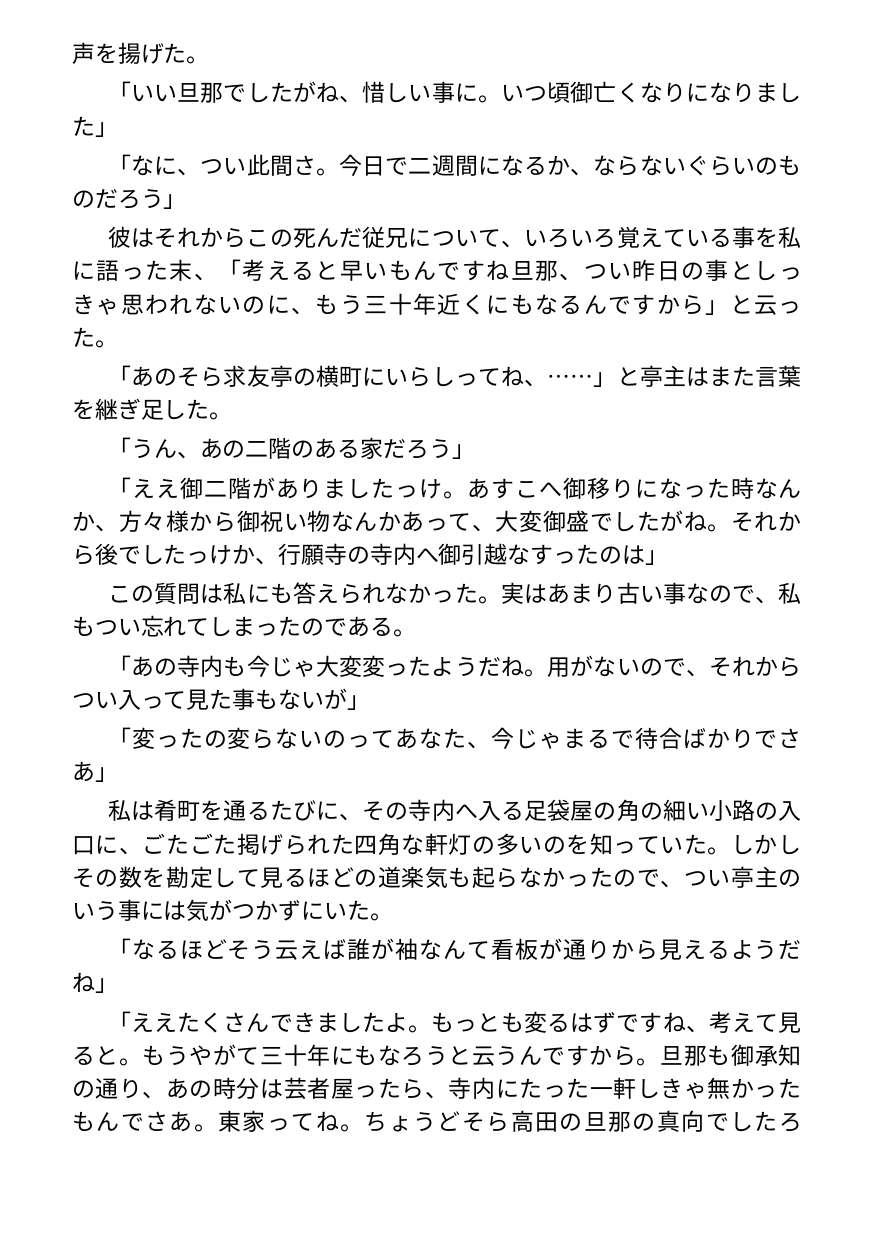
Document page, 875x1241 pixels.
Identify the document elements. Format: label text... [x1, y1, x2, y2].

text 声を揚げた。 [72, 36, 802, 69]
text 「あのそら求友亭の横町にいらしってね、……」と亭主はまた言葉を継ぎ足した。 [72, 359, 802, 425]
text 「なに、つい此間さ。今日で二週間になるか、ならないぐらいのものだろう」 [72, 148, 802, 214]
text この質問は私にも答えられなかった。実はあまり古い事なので、私もつい忘れてしまったのである。 [72, 576, 802, 642]
text 「ええ御二階がありましたっけ。あすこへ御移りになった時なんか、方々様から御祝い物なんかあって、大変御盛でしたがね。それから後でしたっけか、行願寺の寺内へ御引越なすったのは」 [72, 470, 802, 570]
text 「なるほどそう云えば誰が袖なんて看板が通りから見えるようだね」 [72, 932, 802, 998]
text 「いい旦那でしたがね、惜しい事に。いつ頃御亡くなりになりました」 [72, 75, 802, 142]
text 「変ったの変らないのってあなた、今じゃまるで待合ばかりでさあ」 [72, 721, 802, 787]
text 「うん、あの二階のある家だろう」 [72, 431, 802, 464]
text 彼はそれからこの死んだ従兄について、いろいろ覚えている事を私に語った末、「考えると早いもんですね旦那、つい昨日の事としっきゃ思われないのに、もう三十年近くにもなるんですから」と云った。 [72, 220, 802, 353]
text 「ええたくさんできましたよ。もっとも変るはずですね、考えて見ると。もうやがて三十年にもなろうと云うんですから。旦那も御承知の通り、あの時分は芸者屋ったら、寺内にたった一軒しきゃ無かったもんでさあ。東家ってね。ちょうどそら高田の旦那の真向でしたろ [72, 1004, 802, 1137]
text 「あの寺内も今じゃ大変変ったようだね。用がないので、それからつい入って見た事もないが」 [72, 648, 802, 715]
text 私は肴町を通るたびに、その寺内へ入る足袋屋の角の細い小路の入口に、ごたごた掲げられた四角な軒灯の多いのを知っていた。しかしその数を勘定して見るほどの道楽気も起らなかったので、つい亭主のいう事には気がつかずにいた。 [72, 793, 802, 926]
